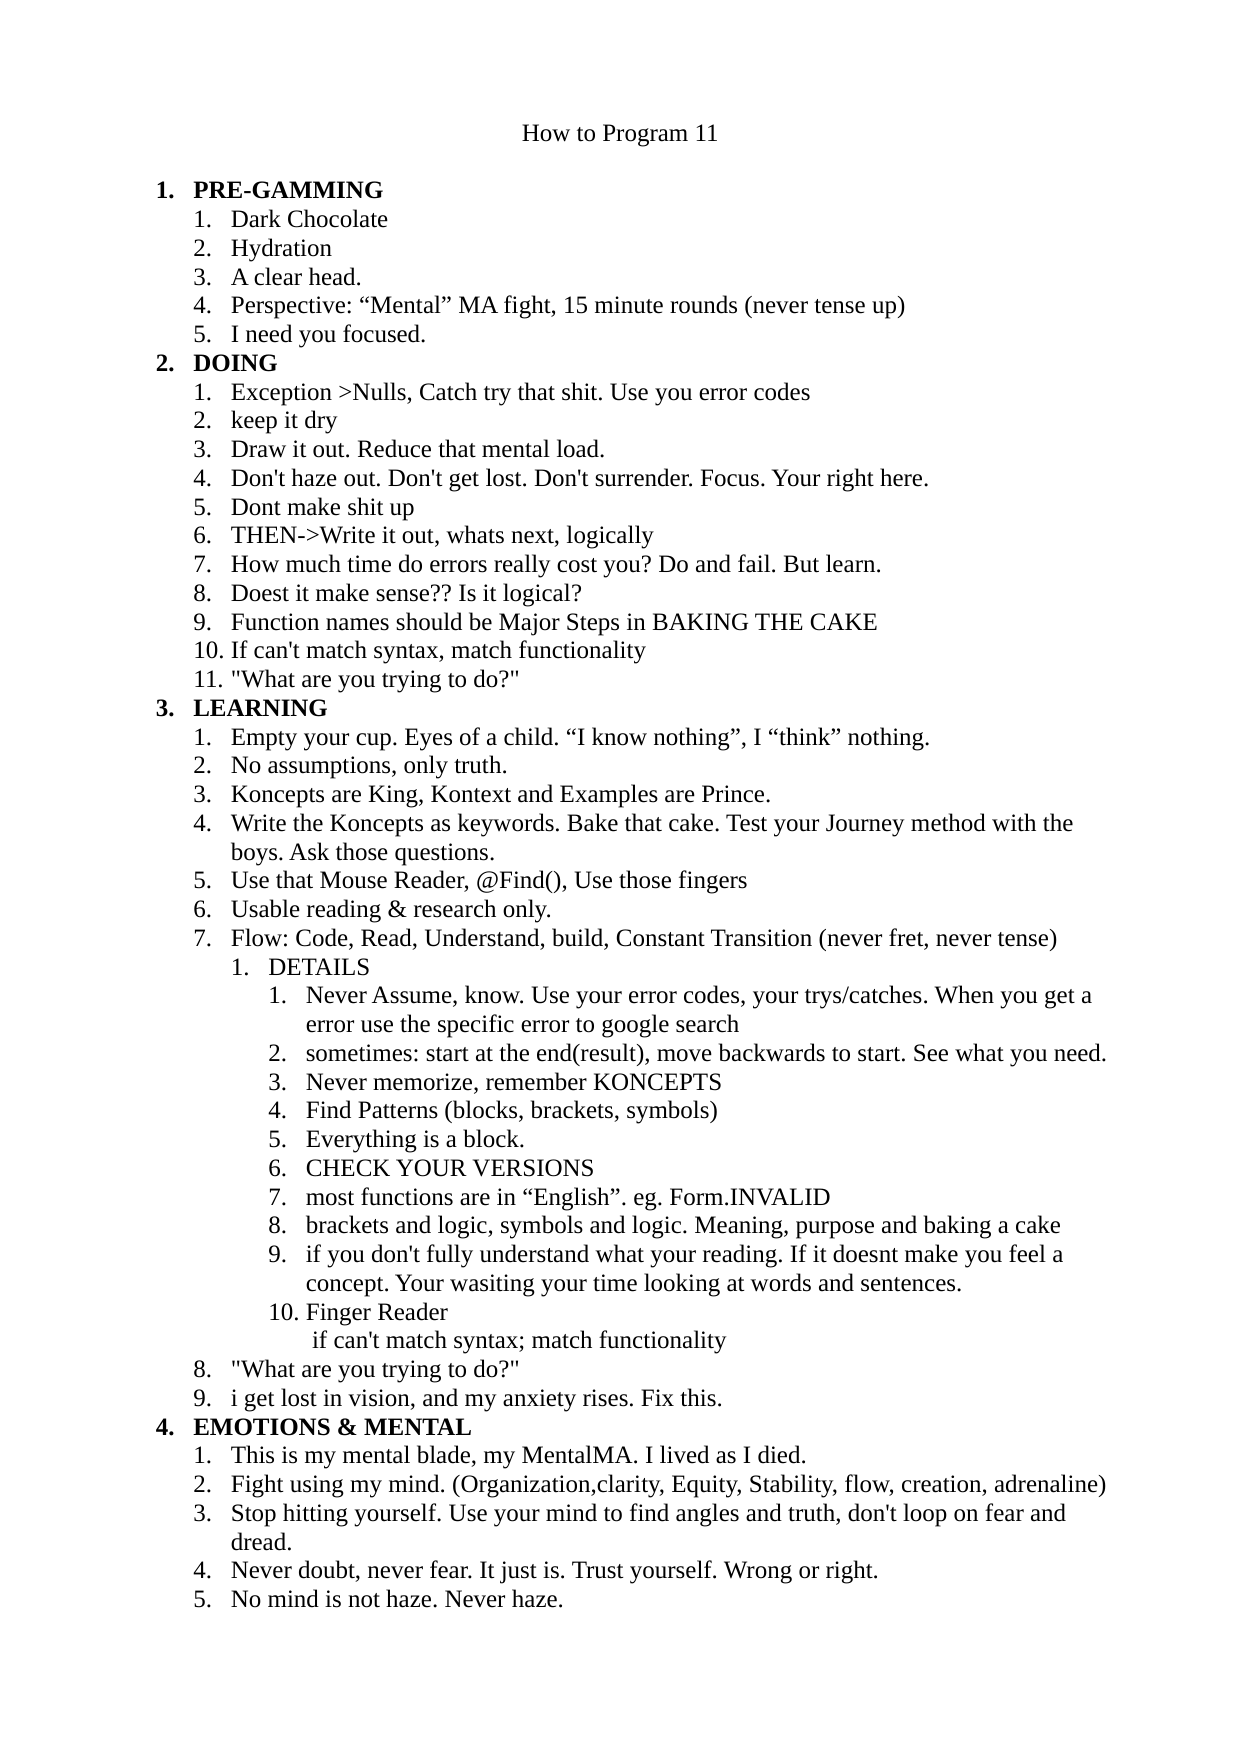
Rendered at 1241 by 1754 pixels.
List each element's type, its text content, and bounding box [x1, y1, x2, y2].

list Never doubt, never fear. It just is. Trust yourself. Wrong or right. [193, 1556, 1122, 1584]
list Empty your cup. Eyes of a child. “I know nothing”, I “think” nothing. [193, 722, 1122, 751]
list This is my mental blade, my MentalMA. I lived as I died. [193, 1441, 1122, 1469]
list "What are you trying to do?" [193, 1354, 1122, 1383]
list LEARNING [156, 693, 1122, 722]
list No mind is not haze. Never haze. [193, 1584, 1122, 1613]
list No assumptions, only truth. [193, 751, 1122, 779]
list I need you focused. [193, 319, 1122, 348]
list Everything is a block. [268, 1124, 1122, 1153]
list "What are you trying to do?" [193, 664, 1122, 693]
list DETAILS [231, 952, 1122, 981]
list Don't haze out. Don't get lost. Don't surrender. Focus. Your right here. [193, 463, 1122, 492]
list Hydration [193, 233, 1122, 262]
list Usable reading & research only. [193, 894, 1122, 923]
list A clear head. [193, 262, 1122, 291]
list most functions are in “English”. eg. Form.INVALID [268, 1182, 1122, 1211]
list Perspective: “Mental” MA fight, 15 minute rounds (never tense up) [193, 291, 1122, 319]
list Dont make shit up [193, 492, 1122, 521]
list EMOTIONS & MENTAL [156, 1412, 1122, 1441]
list DOING [156, 348, 1122, 377]
list if can't match syntax; match functionality [268, 1326, 1122, 1354]
list Stop hitting yourself. Use your mind to find angles and truth, don't loop on fear and dread. [193, 1498, 1122, 1556]
list Dark Chocolate [193, 204, 1122, 233]
list Fight using my mind. (Organization,clarity, Equity, Stability, flow, creation, adrenaline) [193, 1469, 1122, 1498]
list Write the Koncepts as keywords. Bake that cake. Test your Journey method with the boys. Ask those questions. [193, 808, 1122, 866]
list Function names should be Major Steps in BAKING THE CAKE [193, 607, 1122, 636]
list if you don't fully understand what your reading. If it doesnt make you feel a concept. Your wasiting your time looking at words and sentences. [268, 1239, 1122, 1297]
list i get lost in vision, and my anxiety rises. Fix this. [193, 1383, 1122, 1412]
list Exception >Nulls, Catch try that shit. Use you error codes [193, 377, 1122, 406]
list Finger Reader [268, 1297, 1122, 1326]
list Koncepts are King, Kontext and Examples are Prince. [193, 779, 1122, 808]
list Draw it out. Reduce that mental load. [193, 434, 1122, 463]
list Use that Mouse Reader, @Find(), Use those fingers [193, 866, 1122, 894]
list Find Patterns (blocks, brackets, symbols) [268, 1096, 1122, 1124]
list THEN->Write it out, whats next, logically [193, 521, 1122, 549]
list CHECK YOUR VERSIONS [268, 1153, 1122, 1182]
list PRE-GAMMING [156, 176, 1122, 204]
list Never memorize, remember KONCEPTS [268, 1067, 1122, 1096]
list How much time do errors really cost you? Do and fail. But learn. [193, 549, 1122, 578]
list Never Assume, know. Use your error codes, your trys/catches. When you get a error use the specific error to google search [268, 981, 1122, 1038]
list sometimes: start at the end(result), move backwards to start. See what you need. [268, 1038, 1122, 1067]
text How to Program 11 [118, 118, 1122, 147]
list brackets and logic, symbols and logic. Meaning, purpose and baking a cake [268, 1211, 1122, 1239]
list If can't match syntax, match functionality [193, 636, 1122, 664]
list Flow: Code, Read, Understand, build, Constant Transition (never fret, never tense) [193, 923, 1122, 952]
list Doest it make sense?? Is it logical​? [193, 578, 1122, 607]
list keep it dry [193, 406, 1122, 434]
